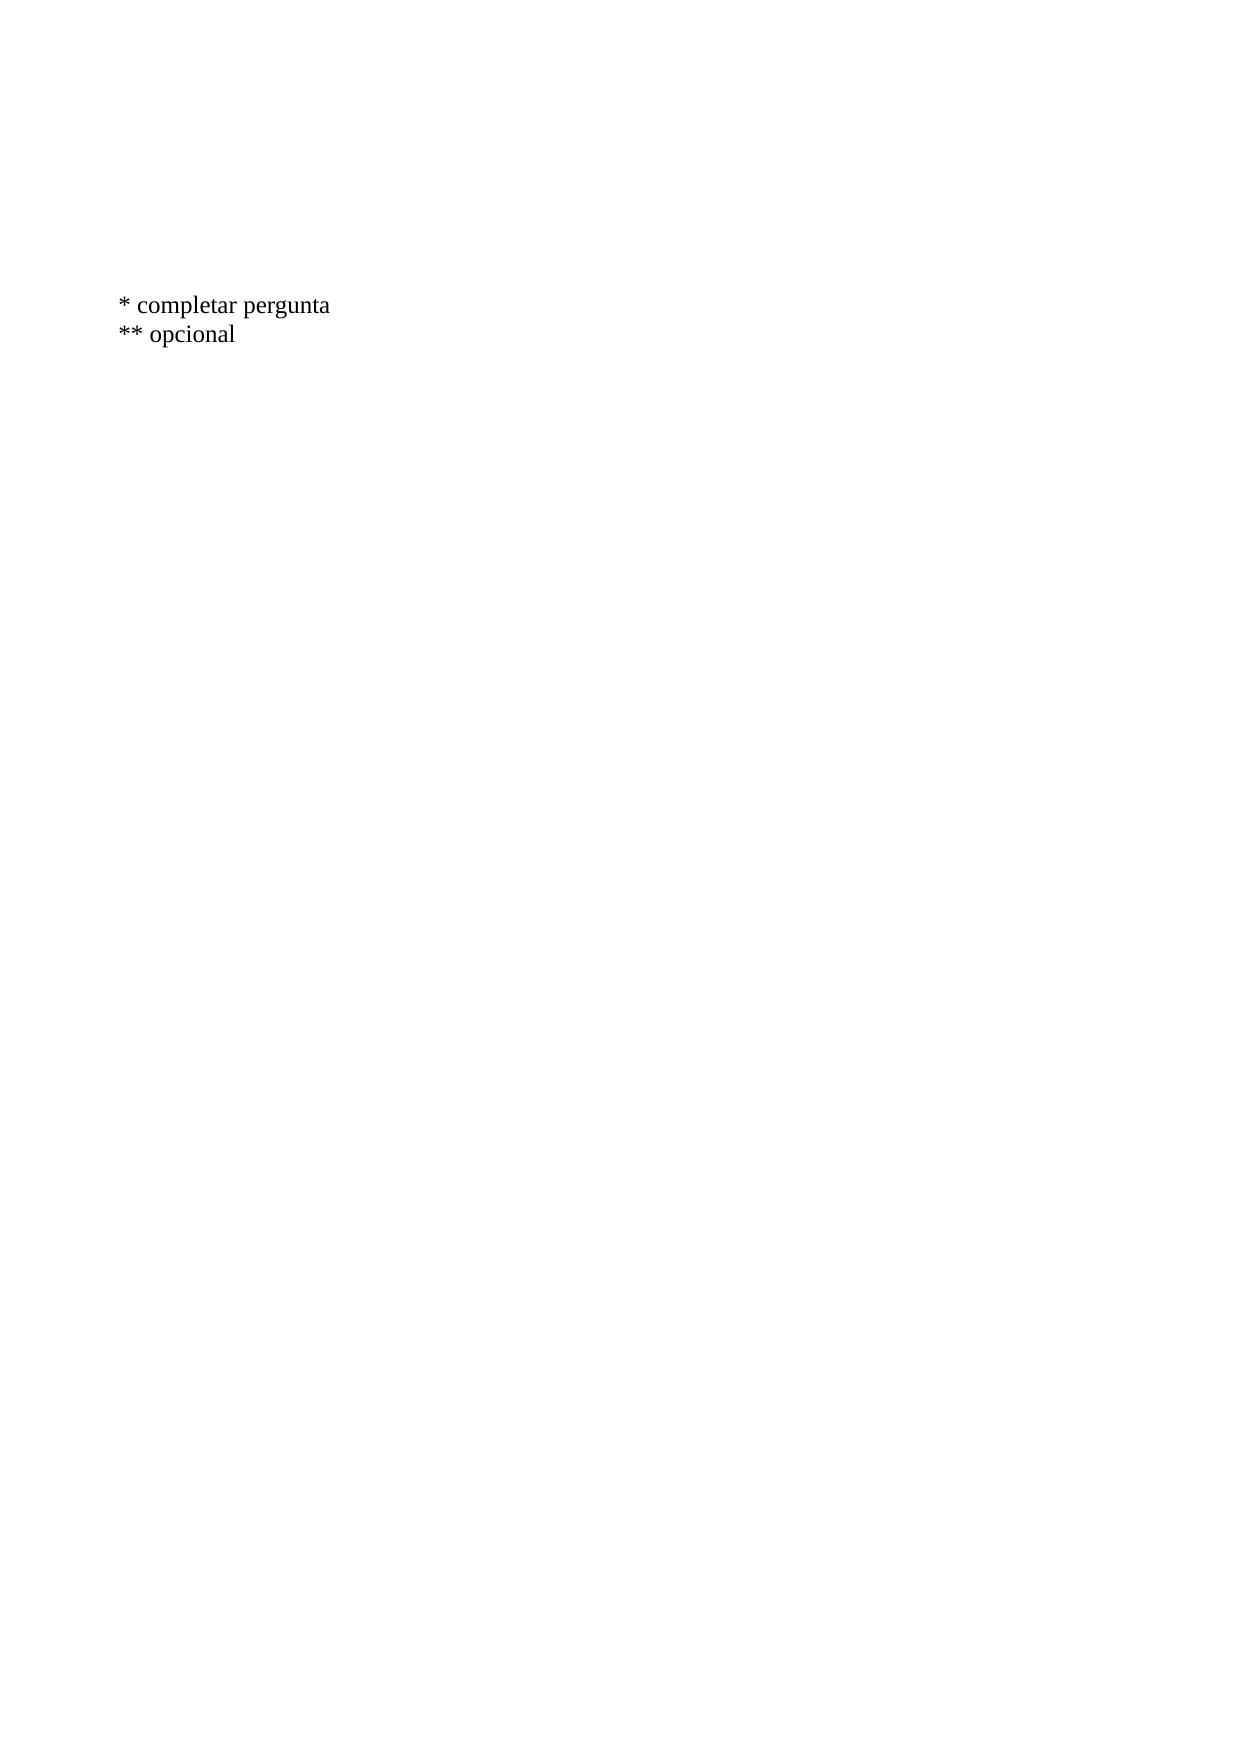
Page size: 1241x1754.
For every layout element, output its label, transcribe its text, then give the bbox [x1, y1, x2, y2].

text * completar pergunta [118, 291, 1122, 319]
text ** opcional [118, 319, 1122, 348]
